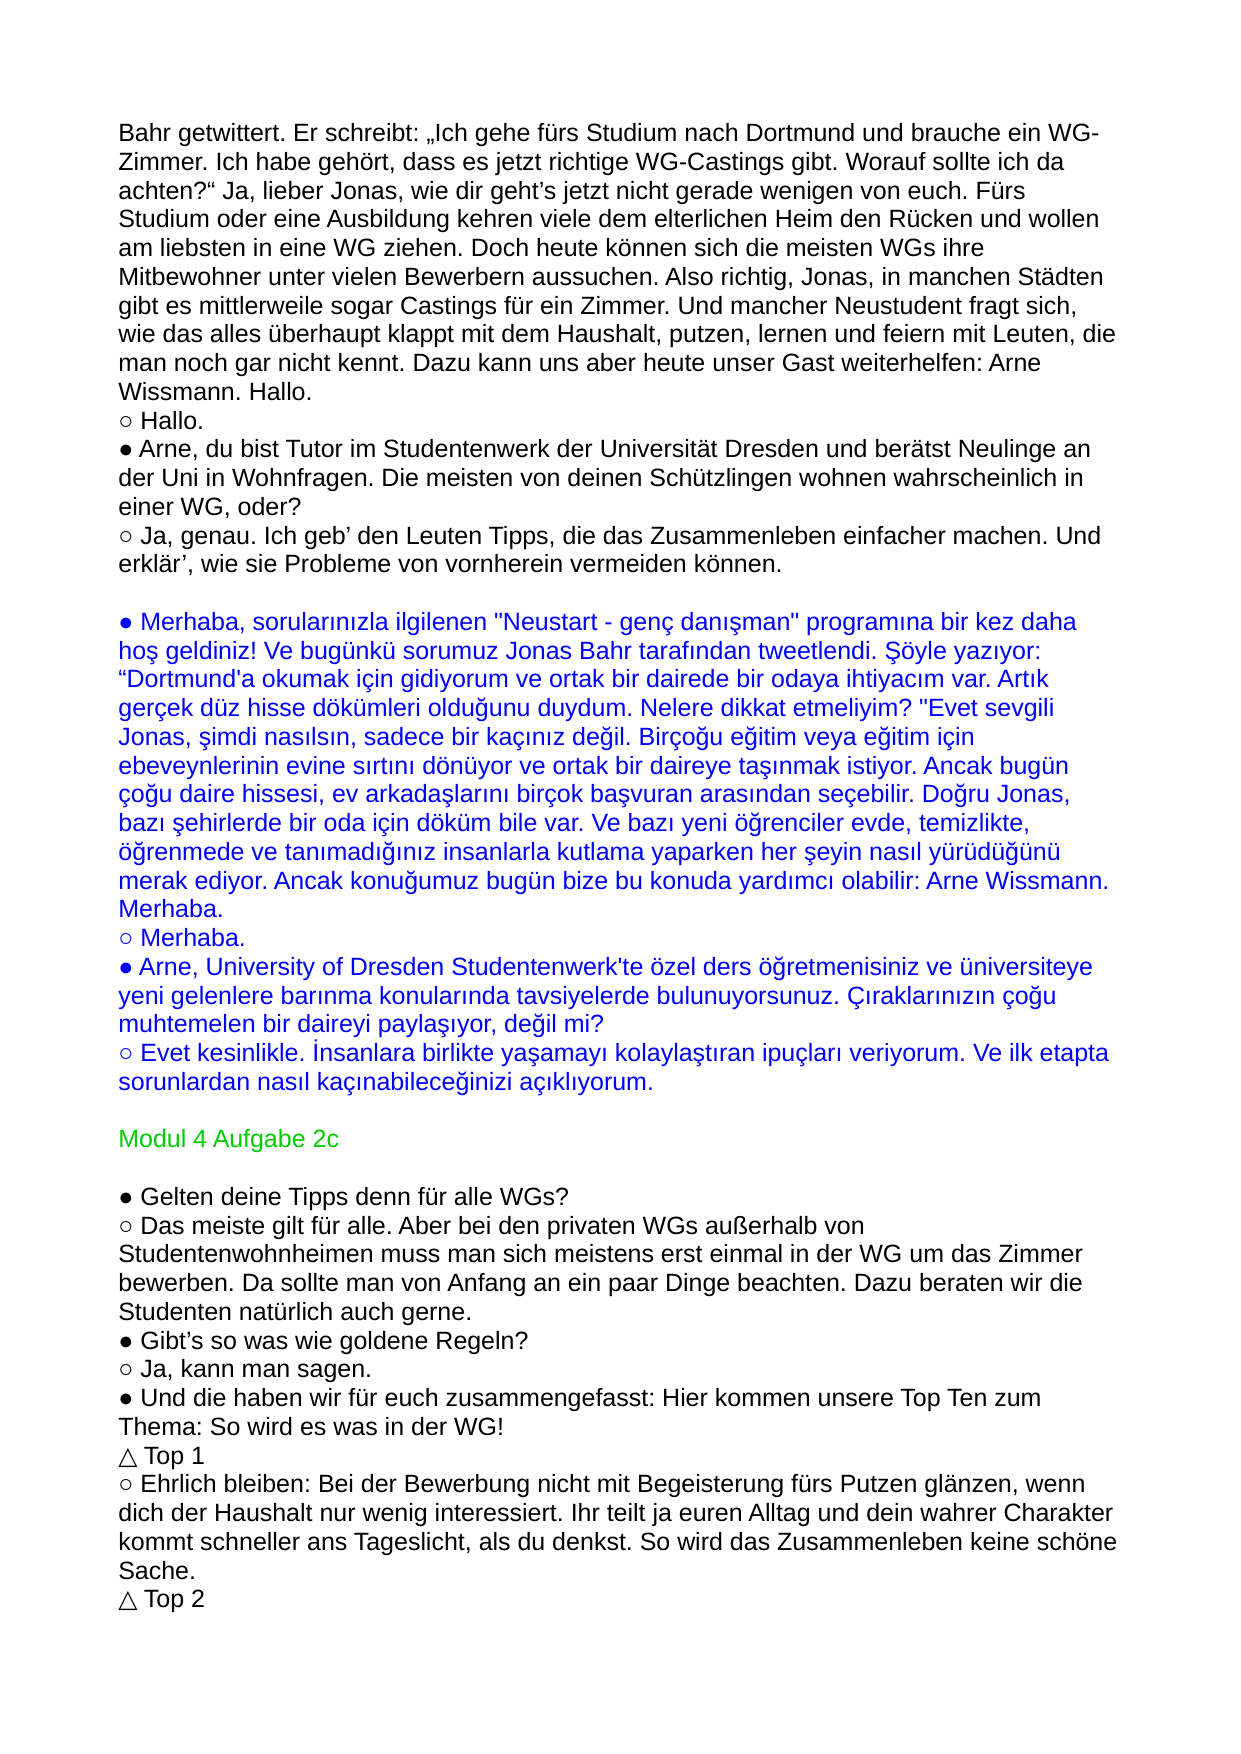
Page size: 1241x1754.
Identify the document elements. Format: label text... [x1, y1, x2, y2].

text △ Top 2 [118, 1584, 1122, 1613]
text ● Gibt’s so was wie goldene Regeln? [118, 1326, 1122, 1354]
text Bahr getwittert. Er schreibt: „Ich gehe fürs Studium nach Dortmund und brauche ein WG-Zimmer. Ich habe gehört, dass es jetzt richtige WG-Castings gibt. Worauf sollte ich da achten?“ Ja, lieber Jonas, wie dir geht’s jetzt nicht gerade wenigen von euch. Fürs Studium oder eine Ausbildung kehren viele dem elterlichen Heim den Rücken und wollen am liebsten in eine WG ziehen. Doch heute können sich die meisten WGs ihre Mitbewohner unter vielen Bewerbern aussuchen. Also richtig, Jonas, in manchen Städten gibt es mittlerweile sogar Castings für ein Zimmer. Und mancher Neustudent fragt sich, wie das alles überhaupt klappt mit dem Haushalt, putzen, lernen und feiern mit Leuten, die man noch gar nicht kennt. Dazu kann uns aber heute unser Gast weiterhelfen: Arne Wissmann. Hallo. [118, 118, 1122, 406]
text ○ Ja, genau. Ich geb’ den Leuten Tipps, die das Zusammenleben einfacher machen. Und erklär’, wie sie Probleme von vornherein vermeiden können. [118, 521, 1122, 578]
text ○ Das meiste gilt für alle. Aber bei den privaten WGs außerhalb von Studentenwohnheimen muss man sich meistens erst einmal in der WG um das Zimmer bewerben. Da sollte man von Anfang an ein paar Dinge beachten. Dazu beraten wir die Studenten natürlich auch gerne. [118, 1211, 1122, 1326]
text ● Arne, du bist Tutor im Studentenwerk der Universität Dresden und berätst Neulinge an der Uni in Wohnfragen. Die meisten von deinen Schützlingen wohnen wahrscheinlich in einer WG, oder? [118, 434, 1122, 521]
text Modul 4 Aufgabe 2c [118, 1124, 1122, 1153]
text △ Top 1 [118, 1441, 1122, 1469]
text ● Gelten deine Tipps denn für alle WGs? [118, 1182, 1122, 1211]
text ● Und die haben wir für euch zusammengefasst: Hier kommen unsere Top Ten zum Thema: So wird es was in der WG! [118, 1383, 1122, 1441]
text ○ Ja, kann man sagen. [118, 1354, 1122, 1383]
text ○ Ehrlich bleiben: Bei der Bewerbung nicht mit Begeisterung fürs Putzen glänzen, wenn dich der Haushalt nur wenig interessiert. Ihr teilt ja euren Alltag und dein wahrer Charakter kommt schneller ans Tageslicht, als du denkst. So wird das Zusammenleben keine schöne Sache. [118, 1469, 1122, 1584]
text ○ Hallo. [118, 406, 1122, 434]
text ● Merhaba, sorularınızla ilgilenen "Neustart - genç danışman" programına bir kez daha hoş geldiniz! Ve bugünkü sorumuz Jonas Bahr tarafından tweetlendi. Şöyle yazıyor: “Dortmund'a okumak için gidiyorum ve ortak bir dairede bir odaya ihtiyacım var. Artık gerçek düz hisse dökümleri olduğunu duydum. Nelere dikkat etmeliyim? "Evet sevgili Jonas, şimdi nasılsın, sadece bir kaçınız değil. Birçoğu eğitim veya eğitim için ebeveynlerinin evine sırtını dönüyor ve ortak bir daireye taşınmak istiyor. Ancak bugün çoğu daire hissesi, ev arkadaşlarını birçok başvuran arasından seçebilir. Doğru Jonas, bazı şehirlerde bir oda için döküm bile var. Ve bazı yeni öğrenciler evde, temizlikte, öğrenmede ve tanımadığınız insanlarla kutlama yaparken her şeyin nasıl yürüdüğünü merak ediyor. Ancak konuğumuz bugün bize bu konuda yardımcı olabilir: Arne Wissmann. Merhaba. ○ Merhaba. ● Arne, University of Dresden Studentenwerk'te özel ders öğretmenisiniz ve üniversiteye yeni gelenlere barınma konularında tavsiyelerde bulunuyorsunuz. Çıraklarınızın çoğu muhtemelen bir daireyi paylaşıyor, değil mi? ○ Evet kesinlikle. İnsanlara birlikte yaşamayı kolaylaştıran ipuçları veriyorum. Ve ilk etapta sorunlardan nasıl kaçınabileceğinizi açıklıyorum. [118, 607, 1122, 1096]
